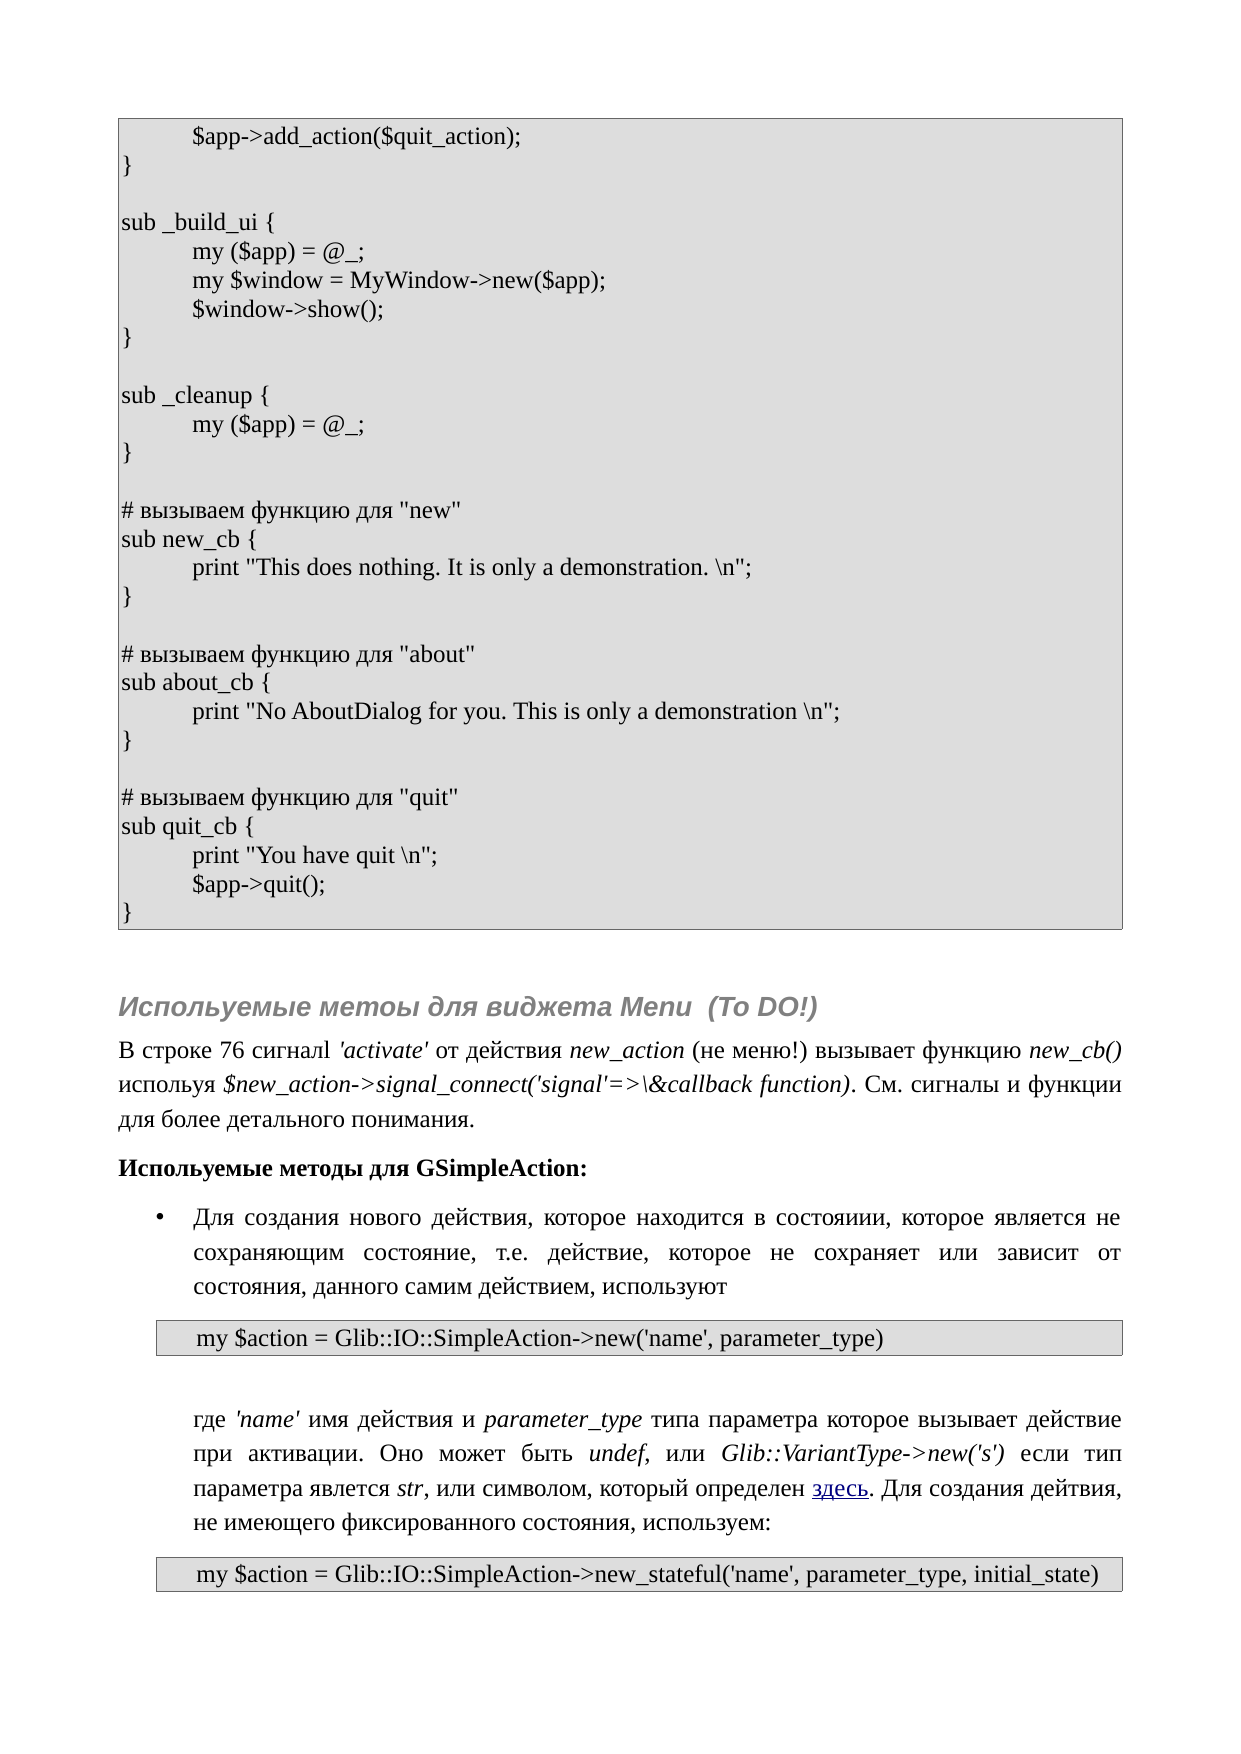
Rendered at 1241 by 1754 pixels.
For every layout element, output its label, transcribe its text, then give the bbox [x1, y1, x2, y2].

text my ($app) = @_; [119, 233, 1122, 262]
text # вызываем функцию для "about" [119, 636, 1122, 664]
text sub _cleanup { [119, 377, 1122, 406]
text } [119, 434, 1122, 463]
text sub about_cb { [119, 664, 1122, 693]
text Испольуемые методы для GSimpleAction: [118, 1153, 1122, 1182]
text # вызываем функцию для "new" [119, 492, 1122, 521]
text my ($app) = @_; [119, 406, 1122, 434]
text $window->show(); [119, 291, 1122, 319]
text # вызываем функцию для "quit" [119, 779, 1122, 808]
text В строке 76 сигналl 'activate' от действия new_action (не меню!) вызывает функцию new_cb() испольуя $new_action->signal_connect('signal'=>\&callback function). См. сигналы и функции для более детального понимания. [118, 1035, 1122, 1133]
text sub new_cb { [119, 521, 1122, 549]
list где 'name' имя действия и parameter_type типа параметра которое вызывает действие при активации. Оно может быть undef, или Glib::VariantType->new('s') если тип параметра явлется str, или символом, который определен здесь. Для создания дейтвия, не имеющего фиксированного состояния, используем: [156, 1404, 1122, 1536]
text } [119, 147, 1122, 176]
list my $action = Glib::IO::SimpleAction->new_stateful('name', parameter_type, initial_state) [157, 1558, 1122, 1591]
text } [119, 722, 1122, 751]
list Для создания нового действия, которое находится в состояиии, которое является не сохраняющим состояние, т.е. действие, которое не сохраняет или зависит от состояния, данного самим действием, используют [156, 1202, 1122, 1300]
text print "This does nothing. It is only a demonstration. \n"; [119, 549, 1122, 578]
text sub quit_cb { [119, 808, 1122, 837]
text my $window = MyWindow->new($app); [119, 262, 1122, 291]
text $app->quit(); [119, 866, 1122, 894]
text print "No AboutDialog for you. This is only a demonstration \n"; [119, 693, 1122, 722]
text $app->add_action($quit_action); [119, 119, 1122, 147]
text } [119, 578, 1122, 607]
list my $action = Glib::IO::SimpleAction->new('name', parameter_type) [157, 1321, 1122, 1355]
text print "You have quit \n"; [119, 837, 1122, 866]
text } [119, 894, 1122, 929]
subtitle Испольуемые метоы для виджета Menu (To DO!) [118, 991, 1122, 1023]
text sub _build_ui { [119, 204, 1122, 233]
text } [119, 319, 1122, 348]
